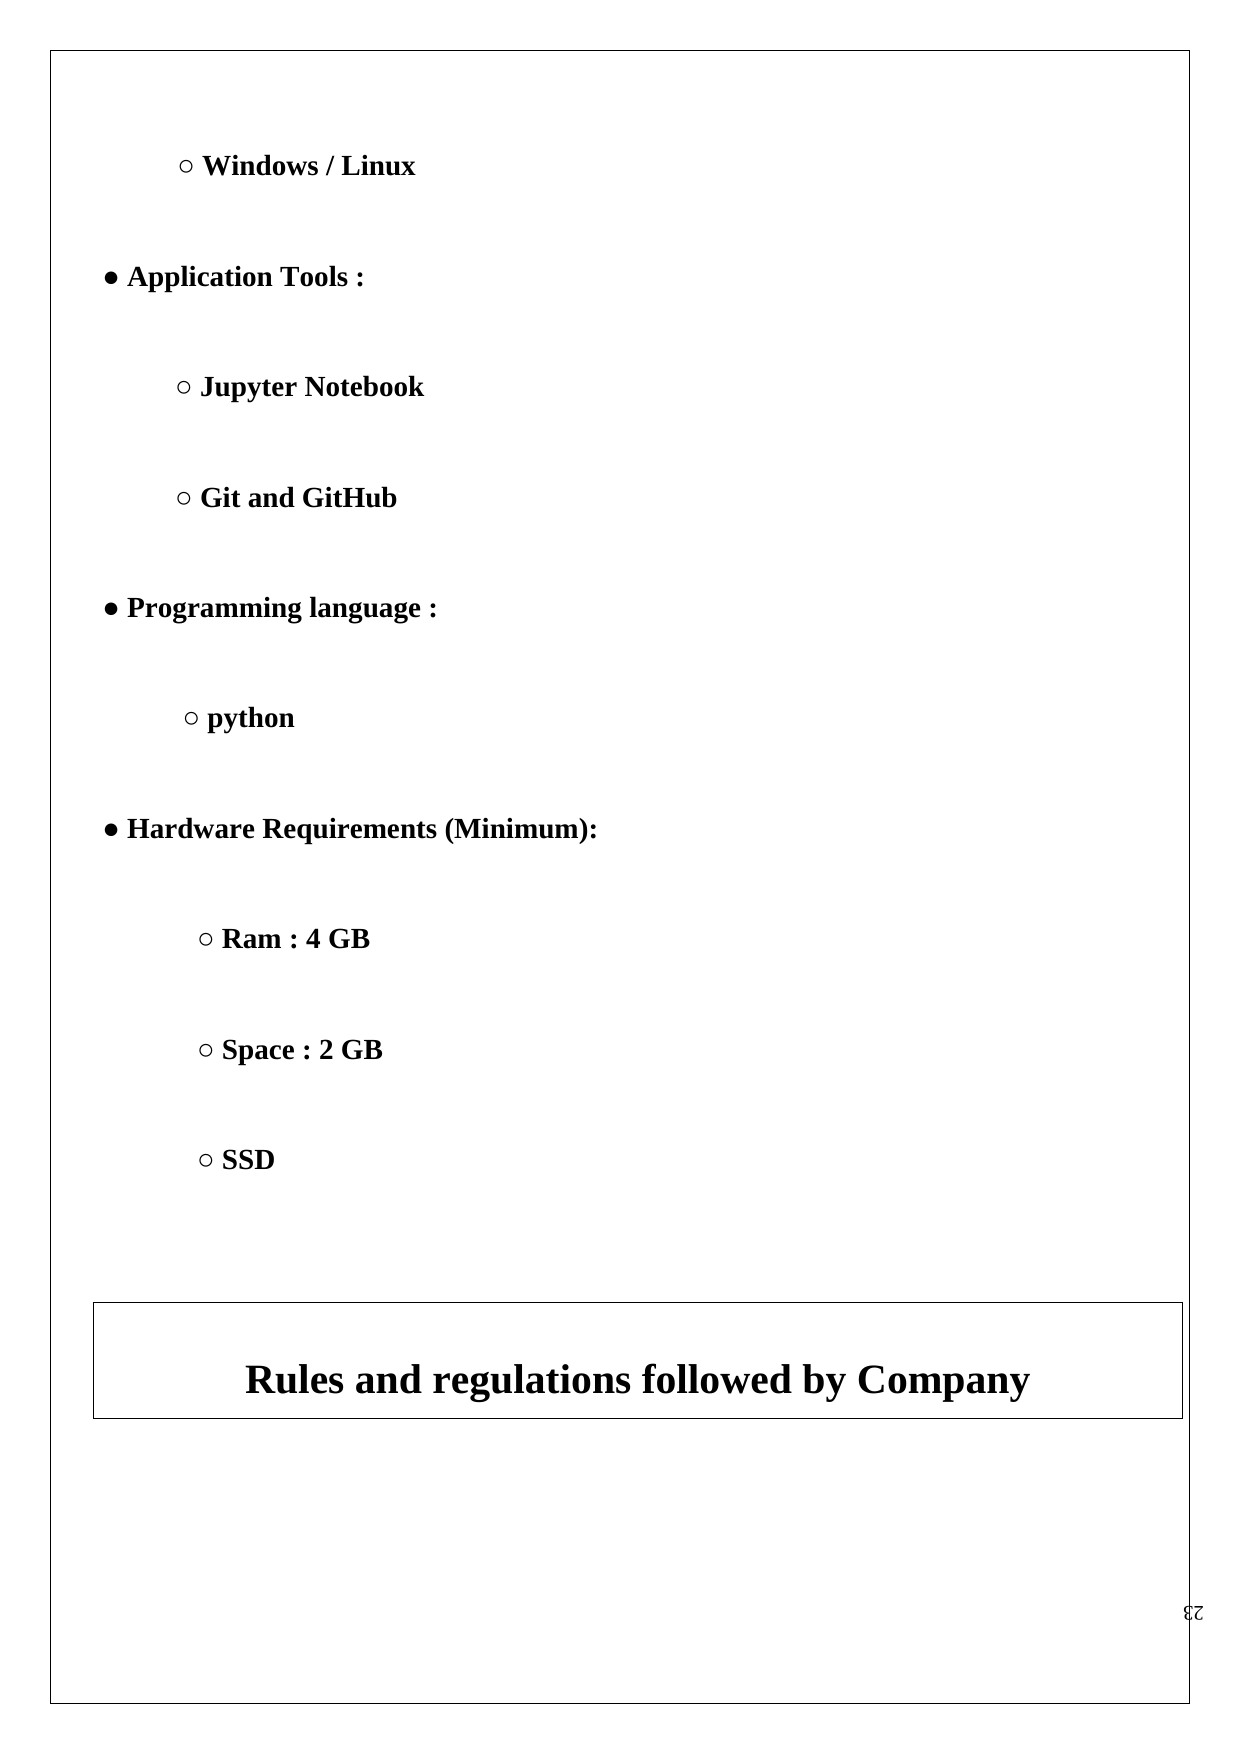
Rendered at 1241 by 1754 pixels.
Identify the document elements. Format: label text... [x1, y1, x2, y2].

text ○ Git and GitHub [102, 419, 1173, 529]
text ○ Jupyter Notebook [102, 308, 1173, 419]
text ○ Space : 2 GB [102, 971, 1173, 1081]
text ● Hardware Requirements (Minimum): [102, 750, 1173, 860]
text ○ Ram : 4 GB [102, 860, 1173, 971]
text Rules and regulations followed by Company [94, 1303, 1182, 1418]
text ○ Windows / Linux [102, 87, 1173, 198]
text ● Programming language : [102, 529, 1173, 639]
text ○ python [102, 639, 1173, 750]
text ○ SSD [102, 1081, 1173, 1192]
text ● Application Tools : [102, 198, 1173, 308]
